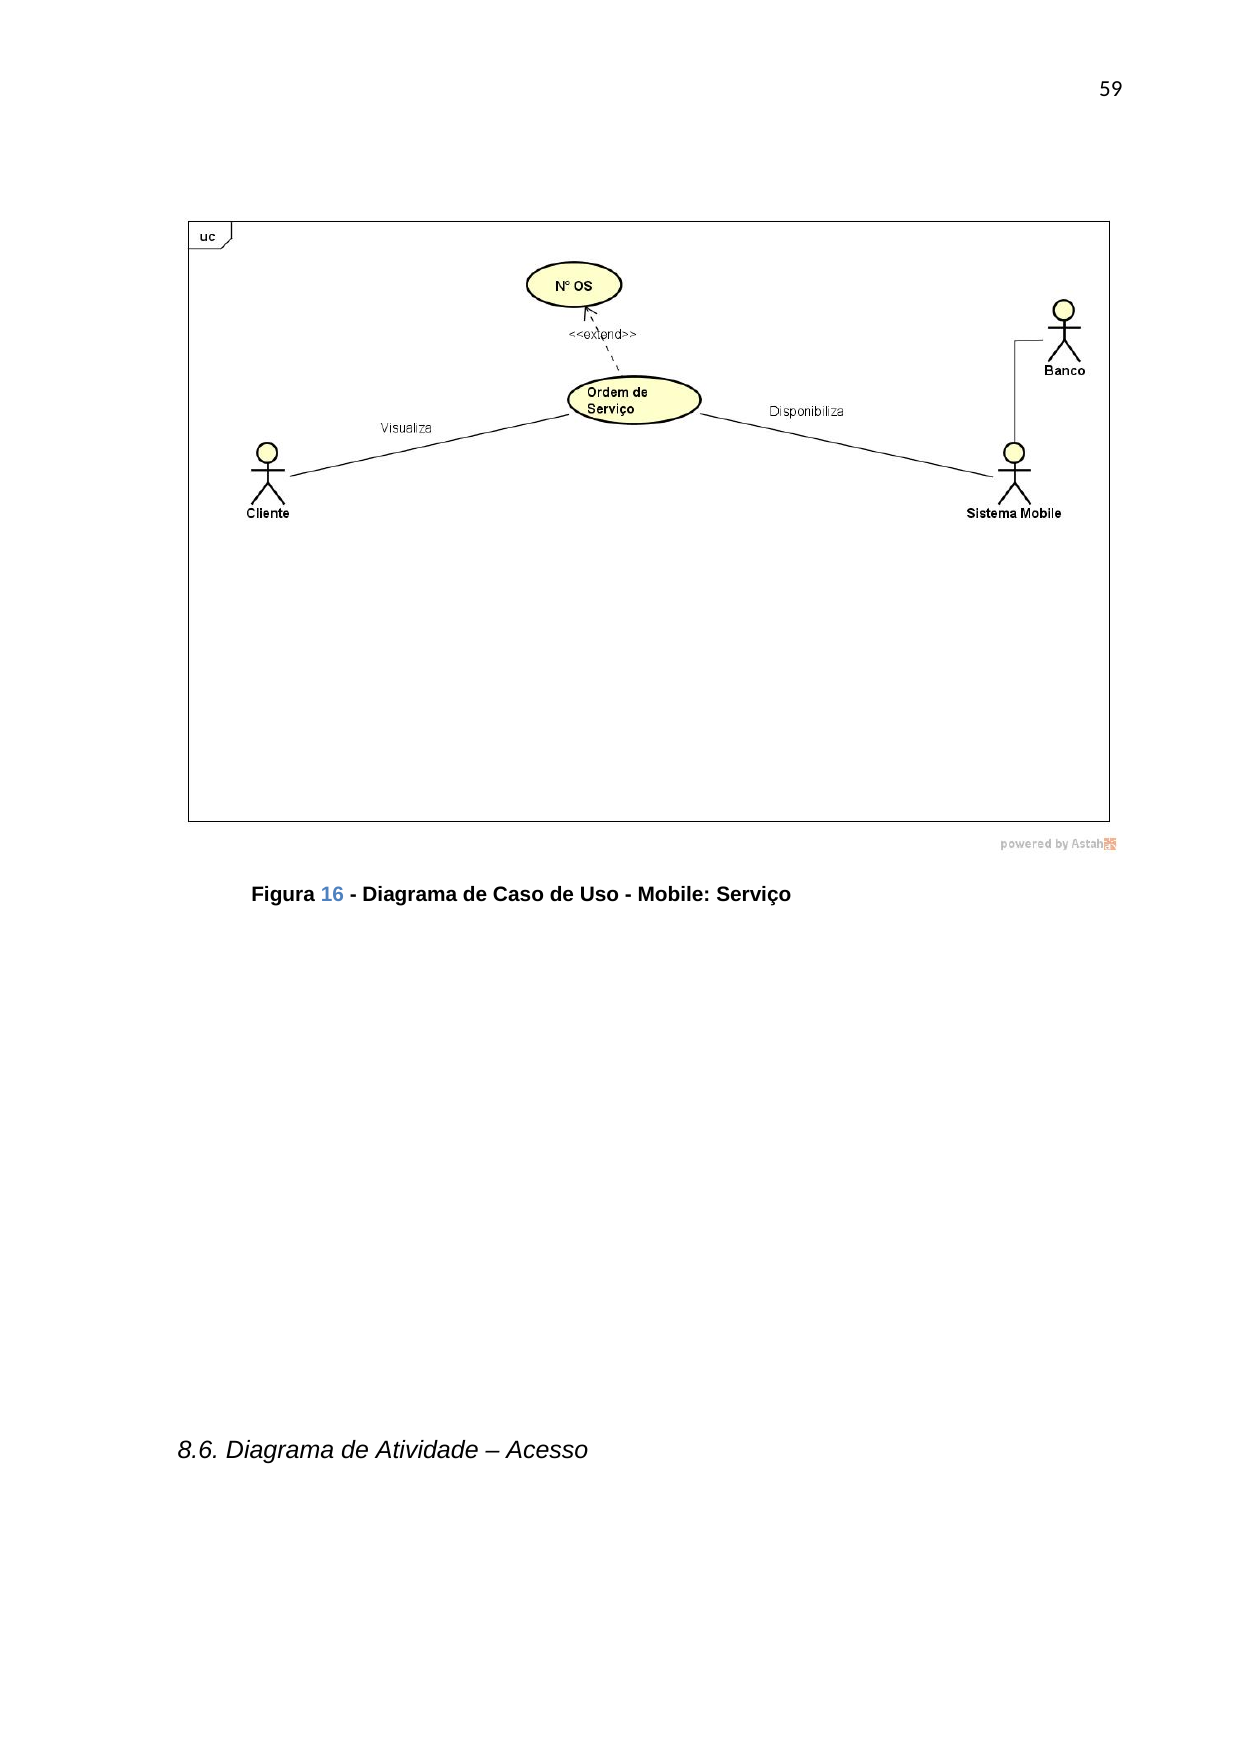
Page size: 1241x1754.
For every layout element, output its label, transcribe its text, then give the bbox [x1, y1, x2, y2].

picture [177, 211, 1120, 854]
subtitle 8.6. Diagrama de Atividade – Acesso [177, 1435, 1122, 1464]
text Figura 16 - Diagrama de Caso de Uso - Mobile: Serviço [177, 882, 1122, 906]
